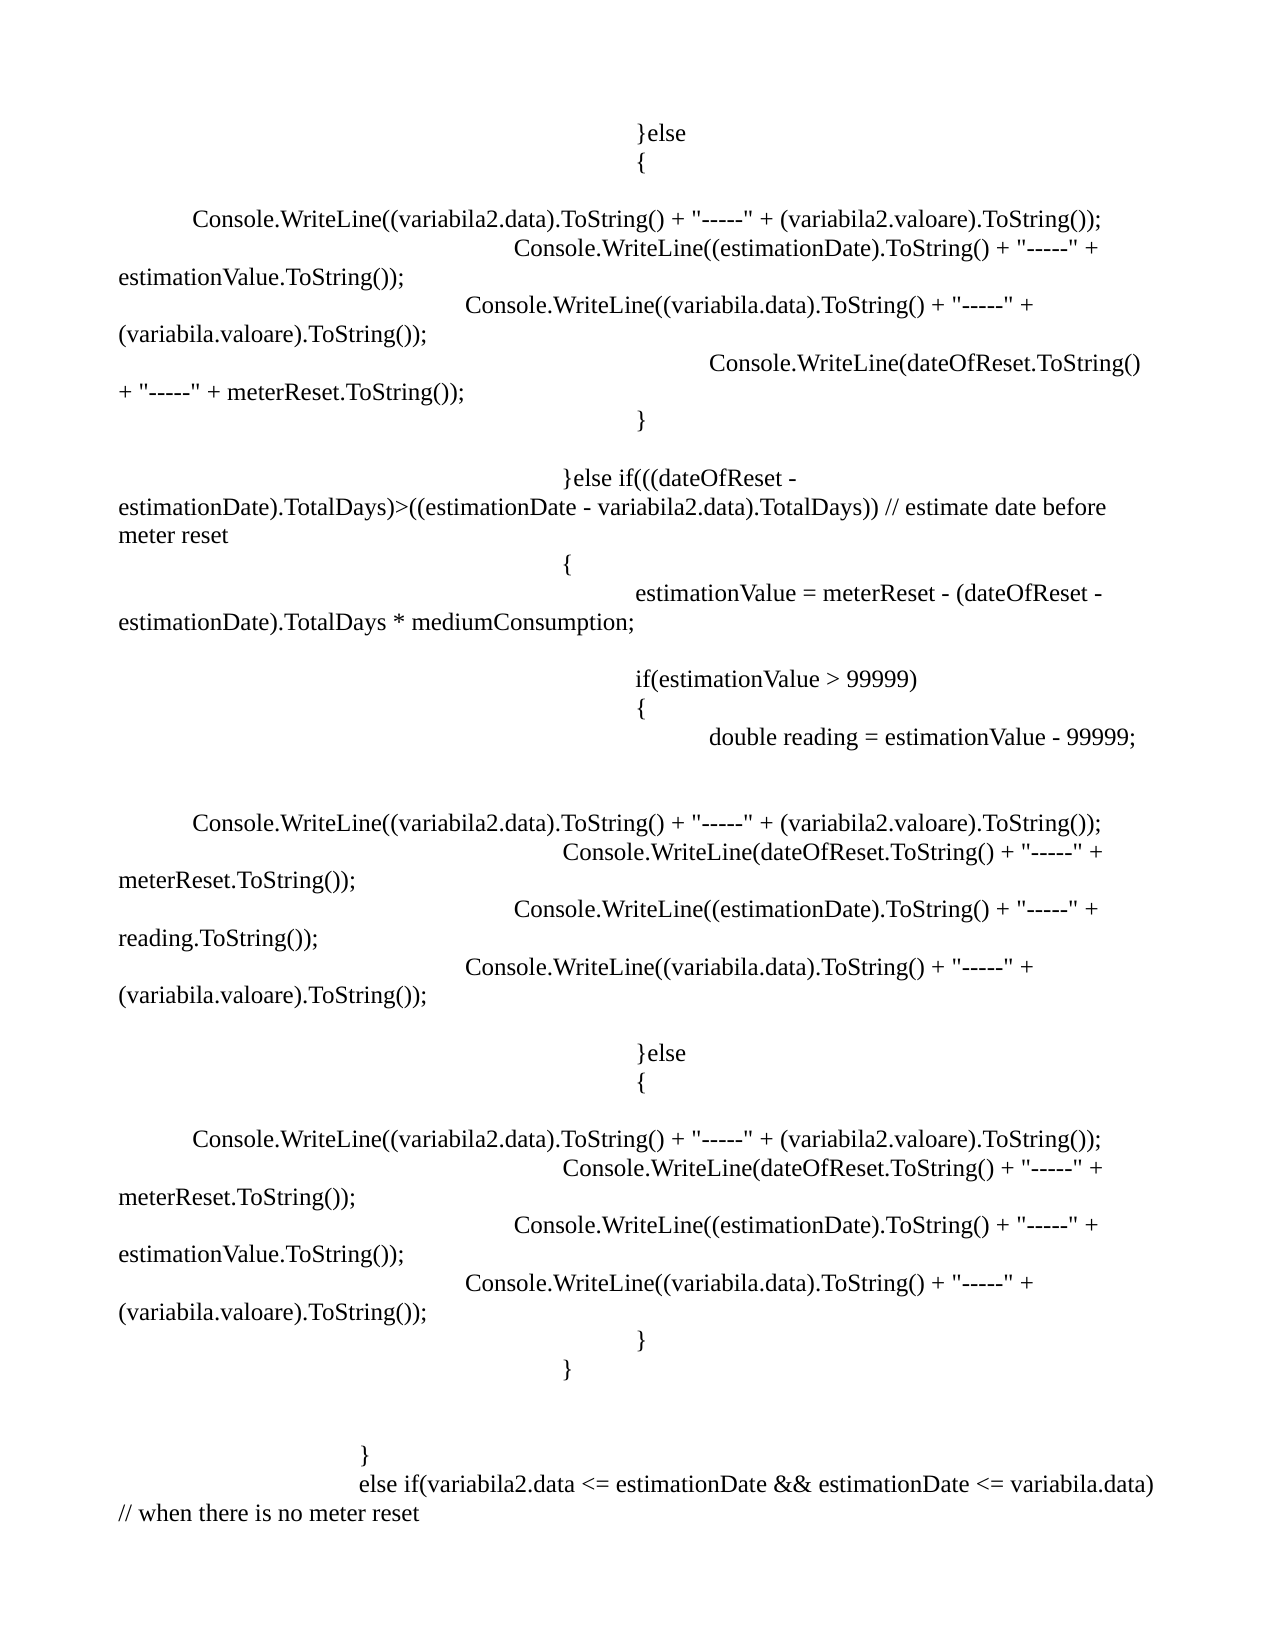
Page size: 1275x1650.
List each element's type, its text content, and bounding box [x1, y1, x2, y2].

text } [118, 1354, 1157, 1383]
text Console.WriteLine((variabila.data).ToString() + "-----" + (variabila.valoare).ToString()); [118, 1268, 1157, 1326]
text { [118, 1067, 1157, 1096]
text Console.WriteLine((variabila.data).ToString() + "-----" + (variabila.valoare).ToString()); [118, 952, 1157, 1009]
text Console.WriteLine((variabila.data).ToString() + "-----" + (variabila.valoare).ToString()); [118, 291, 1157, 348]
text Console.WriteLine((variabila2.data).ToString() + "-----" + (variabila2.valoare).ToString()); [118, 779, 1157, 837]
text else if(variabila2.data <= estimationDate && estimationDate <= variabila.data) // when there is no meter reset [118, 1469, 1157, 1527]
text Console.WriteLine((estimationDate).ToString() + "-----" + reading.ToString()); [118, 894, 1157, 952]
text Console.WriteLine((variabila2.data).ToString() + "-----" + (variabila2.valoare).ToString()); [118, 1096, 1157, 1153]
text Console.WriteLine((estimationDate).ToString() + "-----" + estimationValue.ToString()); [118, 1211, 1157, 1268]
text } [118, 406, 1157, 434]
text { [118, 549, 1157, 578]
text Console.WriteLine(dateOfReset.ToString() + "-----" + meterReset.ToString()); [118, 1153, 1157, 1211]
text Console.WriteLine((variabila2.data).ToString() + "-----" + (variabila2.valoare).ToString()); [118, 176, 1157, 233]
text { [118, 147, 1157, 176]
text if(estimationValue > 99999) [118, 664, 1157, 693]
text } [118, 1441, 1157, 1469]
text Console.WriteLine(dateOfReset.ToString() + "-----" + meterReset.ToString()); [118, 837, 1157, 894]
text { [118, 693, 1157, 722]
text }else if(((dateOfReset - estimationDate).TotalDays)>((estimationDate - variabila2.data).TotalDays)) // estimate date before meter reset [118, 463, 1157, 549]
text estimationValue = meterReset - (dateOfReset - estimationDate).TotalDays * mediumConsumption; [118, 578, 1157, 636]
text }else [118, 1038, 1157, 1067]
text } [118, 1326, 1157, 1354]
text Console.WriteLine((estimationDate).ToString() + "-----" + estimationValue.ToString()); [118, 233, 1157, 291]
text }else [118, 118, 1157, 147]
text Console.WriteLine(dateOfReset.ToString() + "-----" + meterReset.ToString()); [118, 348, 1157, 406]
text double reading = estimationValue - 99999; [118, 722, 1157, 751]
